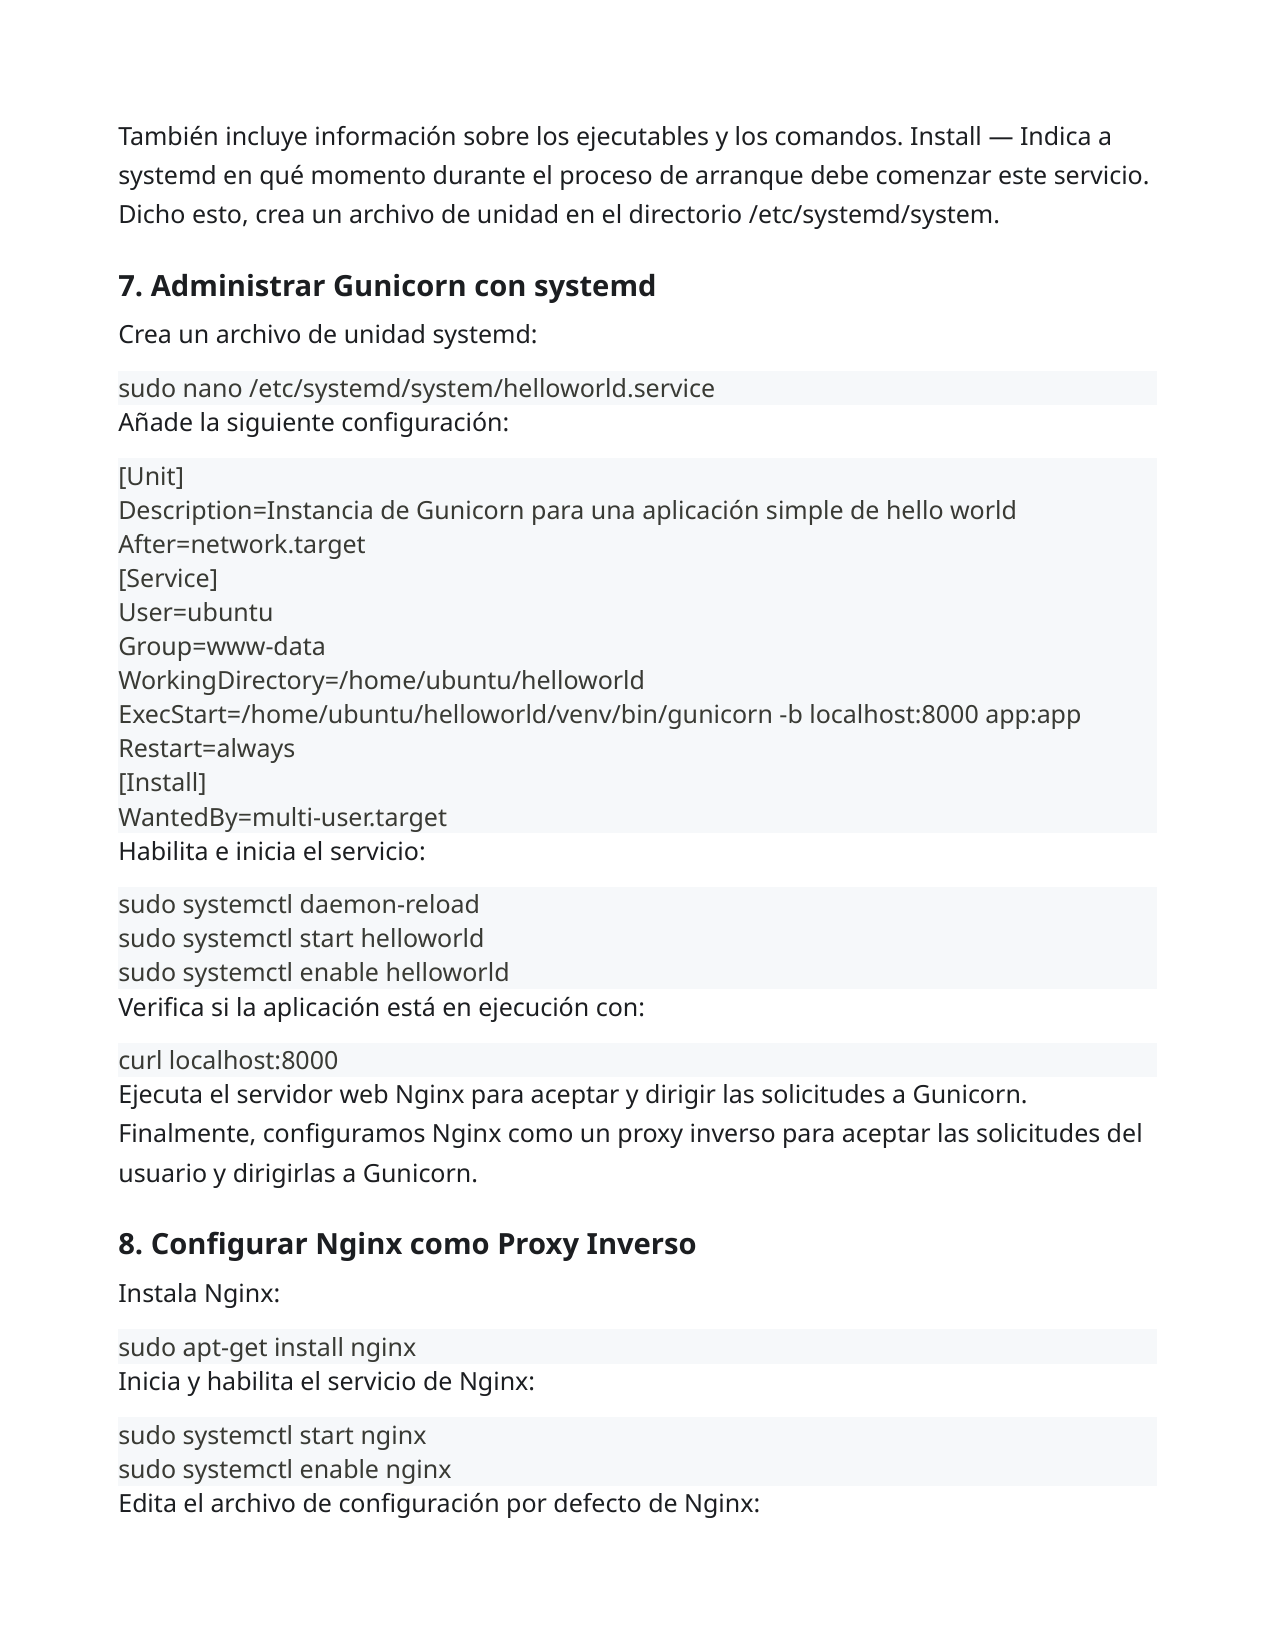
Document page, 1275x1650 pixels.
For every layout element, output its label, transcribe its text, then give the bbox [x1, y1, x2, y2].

text Añade la siguiente configuración: [118, 405, 1157, 439]
text Ejecuta el servidor web Nginx para aceptar y dirigir las solicitudes a Gunicorn. Finalmente, configuramos Nginx como un proxy inverso para aceptar las solicitudes del usuario y dirigirlas a Gunicorn. [118, 1077, 1157, 1189]
text sudo systemctl enable nginx [118, 1451, 1157, 1486]
text Restart=always [118, 731, 1157, 765]
text También incluye información sobre los ejecutables y los comandos. Install — Indica a systemd en qué momento durante el proceso de arranque debe comenzar este servicio. Dicho esto, crea un archivo de unidad en el directorio /etc/systemd/system. [118, 118, 1157, 231]
text curl localhost:8000 [118, 1043, 1157, 1077]
text sudo systemctl start nginx [118, 1417, 1157, 1451]
text Group=www-data [118, 629, 1157, 663]
text Instala Nginx: [118, 1276, 1157, 1310]
text Edita el archivo de configuración por defecto de Nginx: [118, 1486, 1157, 1519]
text User=ubuntu [118, 595, 1157, 629]
text WantedBy=multi-user.target [118, 799, 1157, 833]
subtitle 8. Configurar Nginx como Proxy Inverso​ [118, 1224, 1157, 1263]
text Description=Instancia de Gunicorn para una aplicación simple de hello world [118, 493, 1157, 527]
text sudo nano /etc/systemd/system/helloworld.service [118, 371, 1157, 405]
text sudo systemctl start helloworld [118, 921, 1157, 955]
subtitle 7. Administrar Gunicorn con systemd​ [118, 265, 1157, 304]
text After=network.target [118, 527, 1157, 561]
text Habilita e inicia el servicio: [118, 833, 1157, 867]
text sudo apt-get install nginx [118, 1329, 1157, 1364]
text sudo systemctl daemon-reload [118, 887, 1157, 921]
text [Install] [118, 765, 1157, 799]
text Inicia y habilita el servicio de Nginx: [118, 1364, 1157, 1398]
text ExecStart=/home/ubuntu/helloworld/venv/bin/gunicorn -b localhost:8000 app:app [118, 697, 1157, 731]
text [Unit] [118, 458, 1157, 493]
text Crea un archivo de unidad systemd: [118, 317, 1157, 351]
text Verifica si la aplicación está en ejecución con: [118, 989, 1157, 1023]
text [Service] [118, 561, 1157, 595]
text sudo systemctl enable helloworld [118, 955, 1157, 989]
text WorkingDirectory=/home/ubuntu/helloworld [118, 663, 1157, 697]
